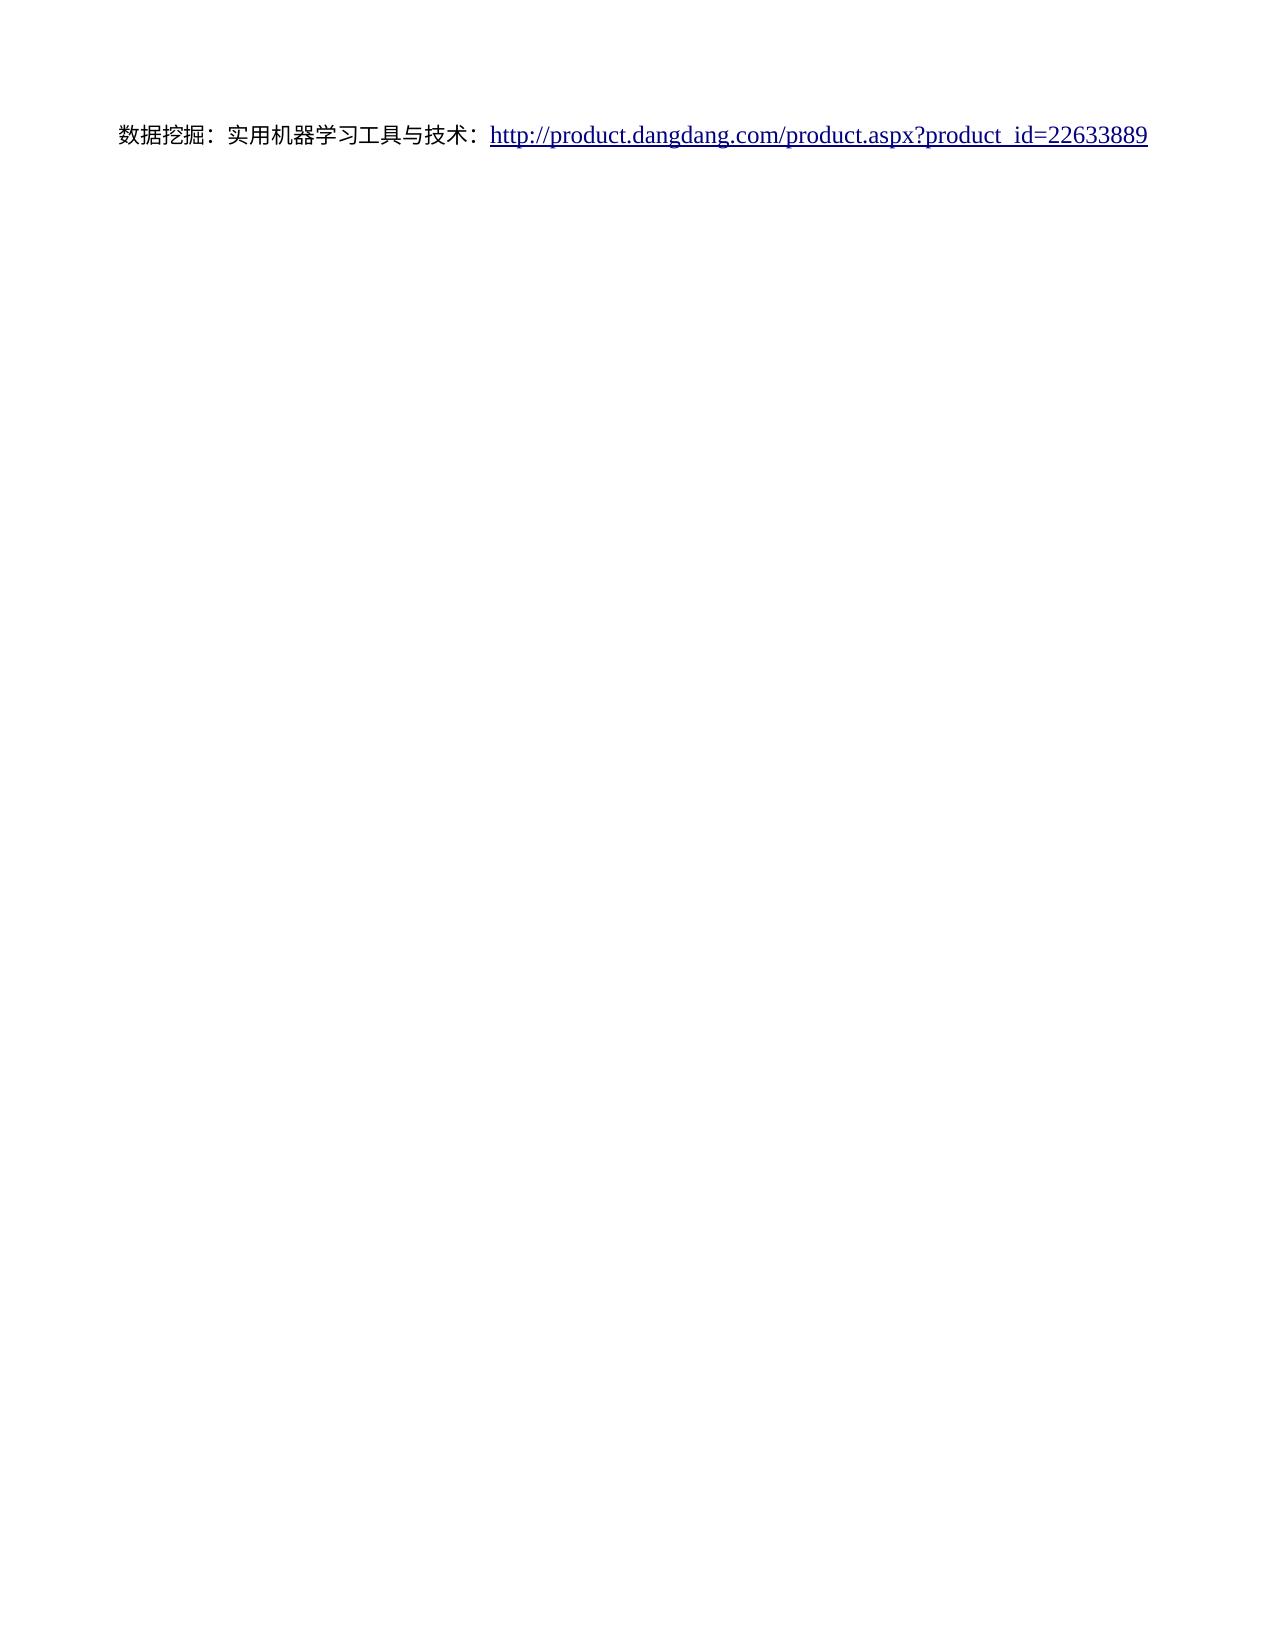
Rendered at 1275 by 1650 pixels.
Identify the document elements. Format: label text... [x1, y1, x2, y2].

text 数据挖掘：实用机器学习工具与技术：http://product.dangdang.com/product.aspx?product_id=22633889 [118, 118, 1157, 150]
